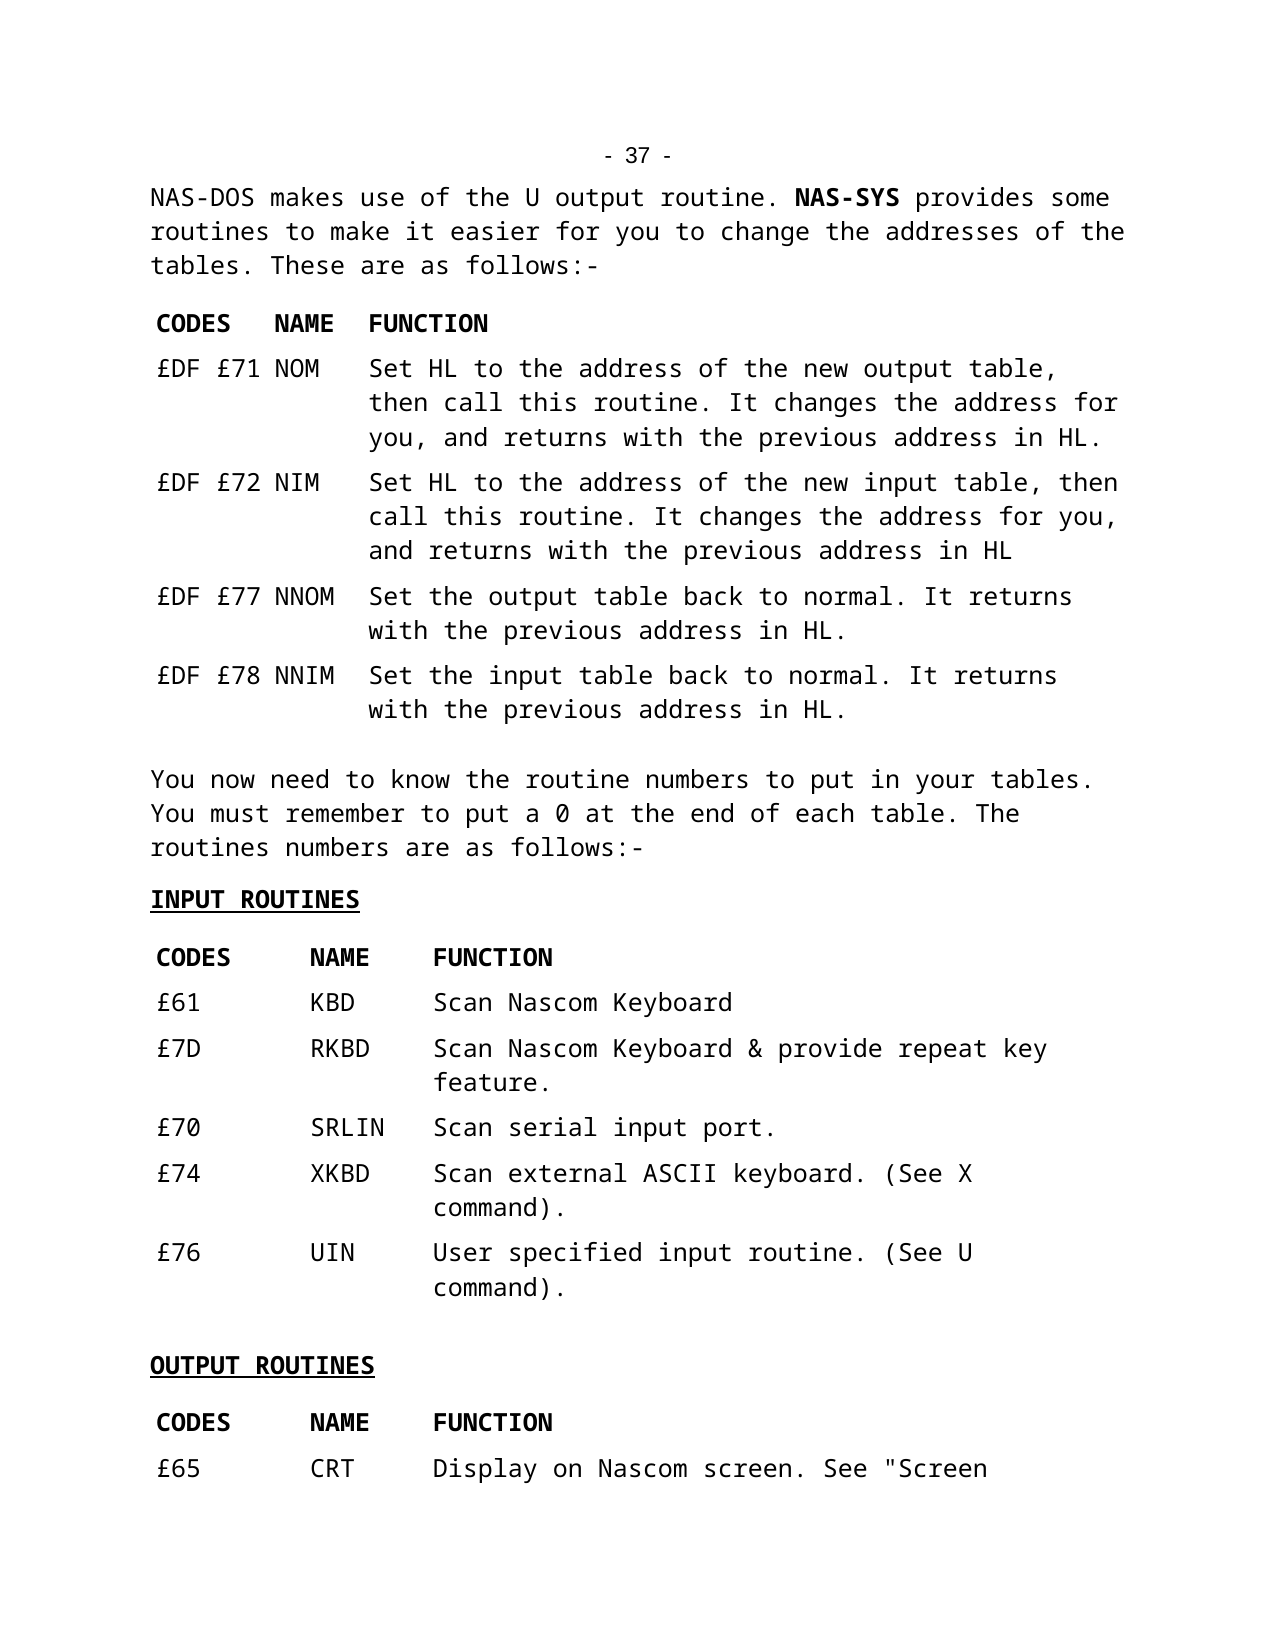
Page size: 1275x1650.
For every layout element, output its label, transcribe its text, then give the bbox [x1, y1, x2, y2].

table_cell Scan Nascom Keyboard & provide repeat key feature. [427, 1025, 1125, 1104]
table_cell Scan serial input port. [427, 1104, 1125, 1150]
table_cell NIM [269, 459, 362, 573]
text OUTPUT ROUTINES [150, 1347, 1125, 1382]
table_cell £7D [150, 1025, 304, 1104]
table_cell NOM [269, 345, 362, 459]
table_cell £DF £77 [150, 573, 269, 652]
table_cell SRLIN [304, 1104, 427, 1150]
table_cell NNIM [269, 652, 362, 732]
table_cell Set the input table back to normal. It returns with the previous address in HL. [363, 652, 1125, 732]
table_cell XKBD [304, 1150, 427, 1229]
table_header FUNCTION [363, 300, 1125, 345]
table_cell Scan external ASCII keyboard. (See X command). [427, 1150, 1125, 1229]
table_cell RKBD [304, 1025, 427, 1104]
table_header CODES [150, 1399, 304, 1445]
table_cell £74 [150, 1150, 304, 1229]
table_cell CRT [304, 1445, 427, 1490]
table_header NAME [304, 1399, 427, 1445]
table_cell Scan Nascom Keyboard [427, 979, 1125, 1025]
text NAS-DOS makes use of the U output routine. NAS-SYS provides some routines to make it easier for you to change the addresses of the tables. These are as follows:- [150, 180, 1125, 282]
table_header FUNCTION [427, 1399, 1125, 1445]
table_header NAME [269, 300, 362, 345]
table_cell £61 [150, 979, 304, 1025]
text You now need to know the routine numbers to put in your tables. You must remember to put a 0 at the end of each table. The routines numbers are as follows:- [150, 762, 1125, 864]
table_header CODES [150, 300, 269, 345]
table_cell £76 [150, 1229, 304, 1309]
table_cell KBD [304, 979, 427, 1025]
table_cell Display on Nascom screen. See "Screen [427, 1445, 1125, 1490]
table_cell UIN [304, 1229, 427, 1309]
table_cell £DF £72 [150, 459, 269, 573]
table_cell Set HL to the address of the new output table, then call this routine. It changes the address for you, and returns with the previous address in HL. [363, 345, 1125, 459]
table_cell £DF £71 [150, 345, 269, 459]
table_cell £70 [150, 1104, 304, 1150]
table_header NAME [304, 934, 427, 979]
table_cell £65 [150, 1445, 304, 1490]
table_cell Set HL to the address of the new input table, then call this routine. It changes the address for you, and returns with the previous address in HL [363, 459, 1125, 573]
table_cell NNOM [269, 573, 362, 652]
table_cell £DF £78 [150, 652, 269, 732]
table_cell User specified input routine. (See U command). [427, 1229, 1125, 1309]
text INPUT ROUTINES [150, 882, 1125, 916]
table_header CODES [150, 934, 304, 979]
table_header FUNCTION [427, 934, 1125, 979]
table_cell Set the output table back to normal. It returns with the previous address in HL. [363, 573, 1125, 652]
